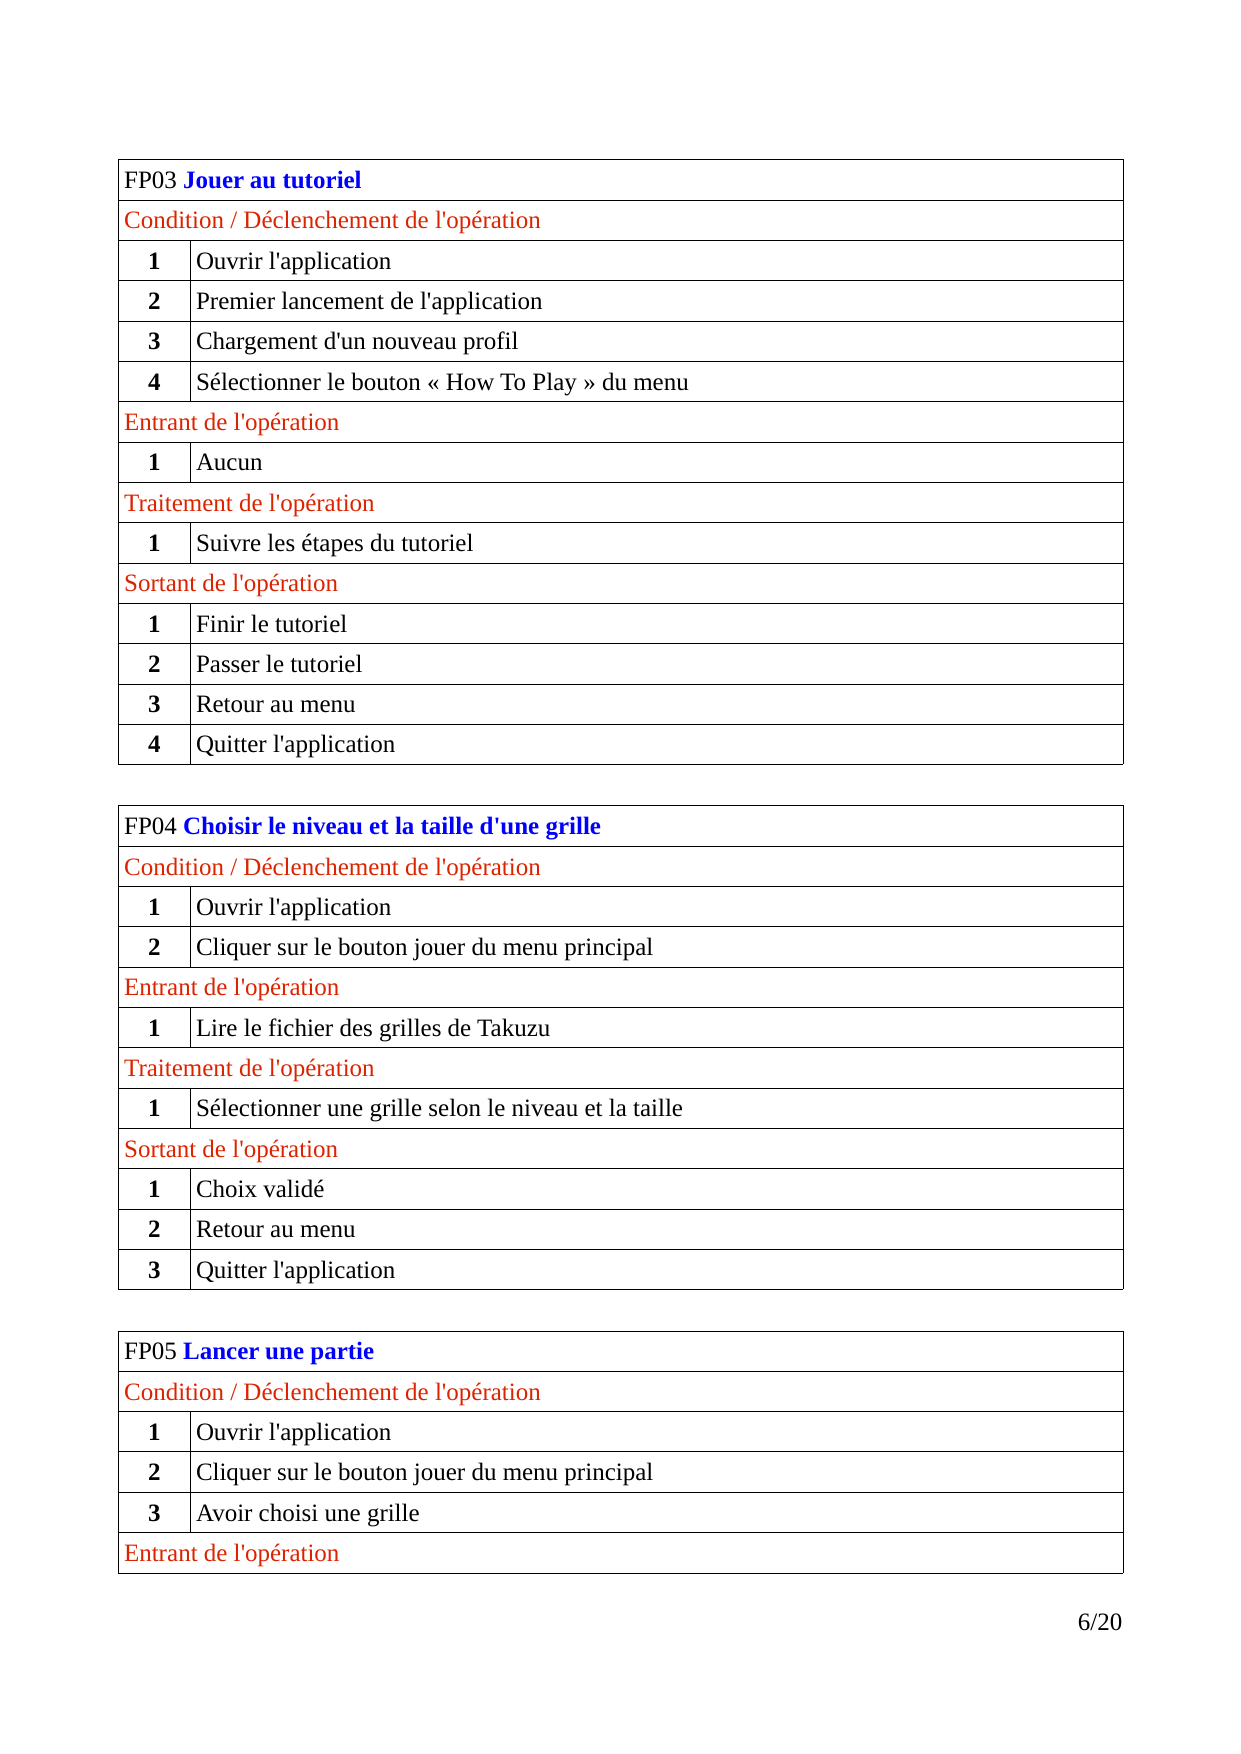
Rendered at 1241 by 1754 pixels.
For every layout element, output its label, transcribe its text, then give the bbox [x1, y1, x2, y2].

table_cell Entrant de l'opération [119, 1533, 1123, 1572]
table_cell Ouvrir l'application [191, 887, 1123, 926]
table_cell Sortant de l'opération [119, 564, 1123, 603]
table_cell Cliquer sur le bouton jouer du menu principal [191, 1452, 1123, 1492]
table_cell Premier lancement de l'application [191, 281, 1123, 321]
table_cell 1 [119, 1412, 190, 1451]
table_cell Ouvrir l'application [191, 241, 1123, 280]
table_cell Chargement d'un nouveau profil [191, 322, 1123, 361]
table_cell 1 [119, 1008, 190, 1047]
table_cell 2 [119, 644, 190, 683]
table_cell Sélectionner une grille selon le niveau et la taille [191, 1089, 1123, 1128]
table_cell 1 [119, 604, 190, 643]
table_cell 1 [119, 887, 190, 926]
table_cell 3 [119, 1493, 190, 1532]
table_cell 2 [119, 927, 190, 967]
table_cell 2 [119, 1452, 190, 1492]
table_cell 1 [119, 241, 190, 280]
table_cell 3 [119, 322, 190, 361]
table_cell Condition / Déclenchement de l'opération [119, 847, 1123, 886]
table_cell Entrant de l'opération [119, 968, 1123, 1007]
table_cell Sortant de l'opération [119, 1129, 1123, 1168]
table_cell Aucun [191, 443, 1123, 482]
table_cell Retour au menu [191, 685, 1123, 724]
table_cell 1 [119, 523, 190, 562]
table_cell 3 [119, 1250, 190, 1289]
table_header FP04 Choisir le niveau et la taille d'une grille [119, 806, 1123, 846]
table_cell 3 [119, 685, 190, 724]
table_cell Cliquer sur le bouton jouer du menu principal [191, 927, 1123, 967]
table_header FP05 Lancer une partie [119, 1332, 1123, 1371]
table_cell Quitter l'application [191, 1250, 1123, 1289]
table_cell Choix validé [191, 1169, 1123, 1208]
table_cell 1 [119, 1089, 190, 1128]
table_cell Finir le tutoriel [191, 604, 1123, 643]
table_cell Traitement de l'opération [119, 1048, 1123, 1088]
table_cell 4 [119, 362, 190, 401]
table_cell Condition / Déclenchement de l'opération [119, 1372, 1123, 1411]
table_cell Retour au menu [191, 1210, 1123, 1249]
table_header FP03 Jouer au tutoriel [119, 160, 1123, 200]
table_cell Entrant de l'opération [119, 402, 1123, 442]
table_cell 2 [119, 281, 190, 321]
table_cell Ouvrir l'application [191, 1412, 1123, 1451]
table_cell Passer le tutoriel [191, 644, 1123, 683]
table_cell Avoir choisi une grille [191, 1493, 1123, 1532]
table_cell 1 [119, 443, 190, 482]
table_cell 1 [119, 1169, 190, 1208]
table_cell Traitement de l'opération [119, 483, 1123, 522]
table_cell 2 [119, 1210, 190, 1249]
table_cell Sélectionner le bouton « How To Play » du menu [191, 362, 1123, 401]
table_cell Lire le fichier des grilles de Takuzu [191, 1008, 1123, 1047]
table_cell Condition / Déclenchement de l'opération [119, 201, 1123, 240]
table_cell Quitter l'application [191, 725, 1123, 764]
table_cell Suivre les étapes du tutoriel [191, 523, 1123, 562]
table_cell 4 [119, 725, 190, 764]
